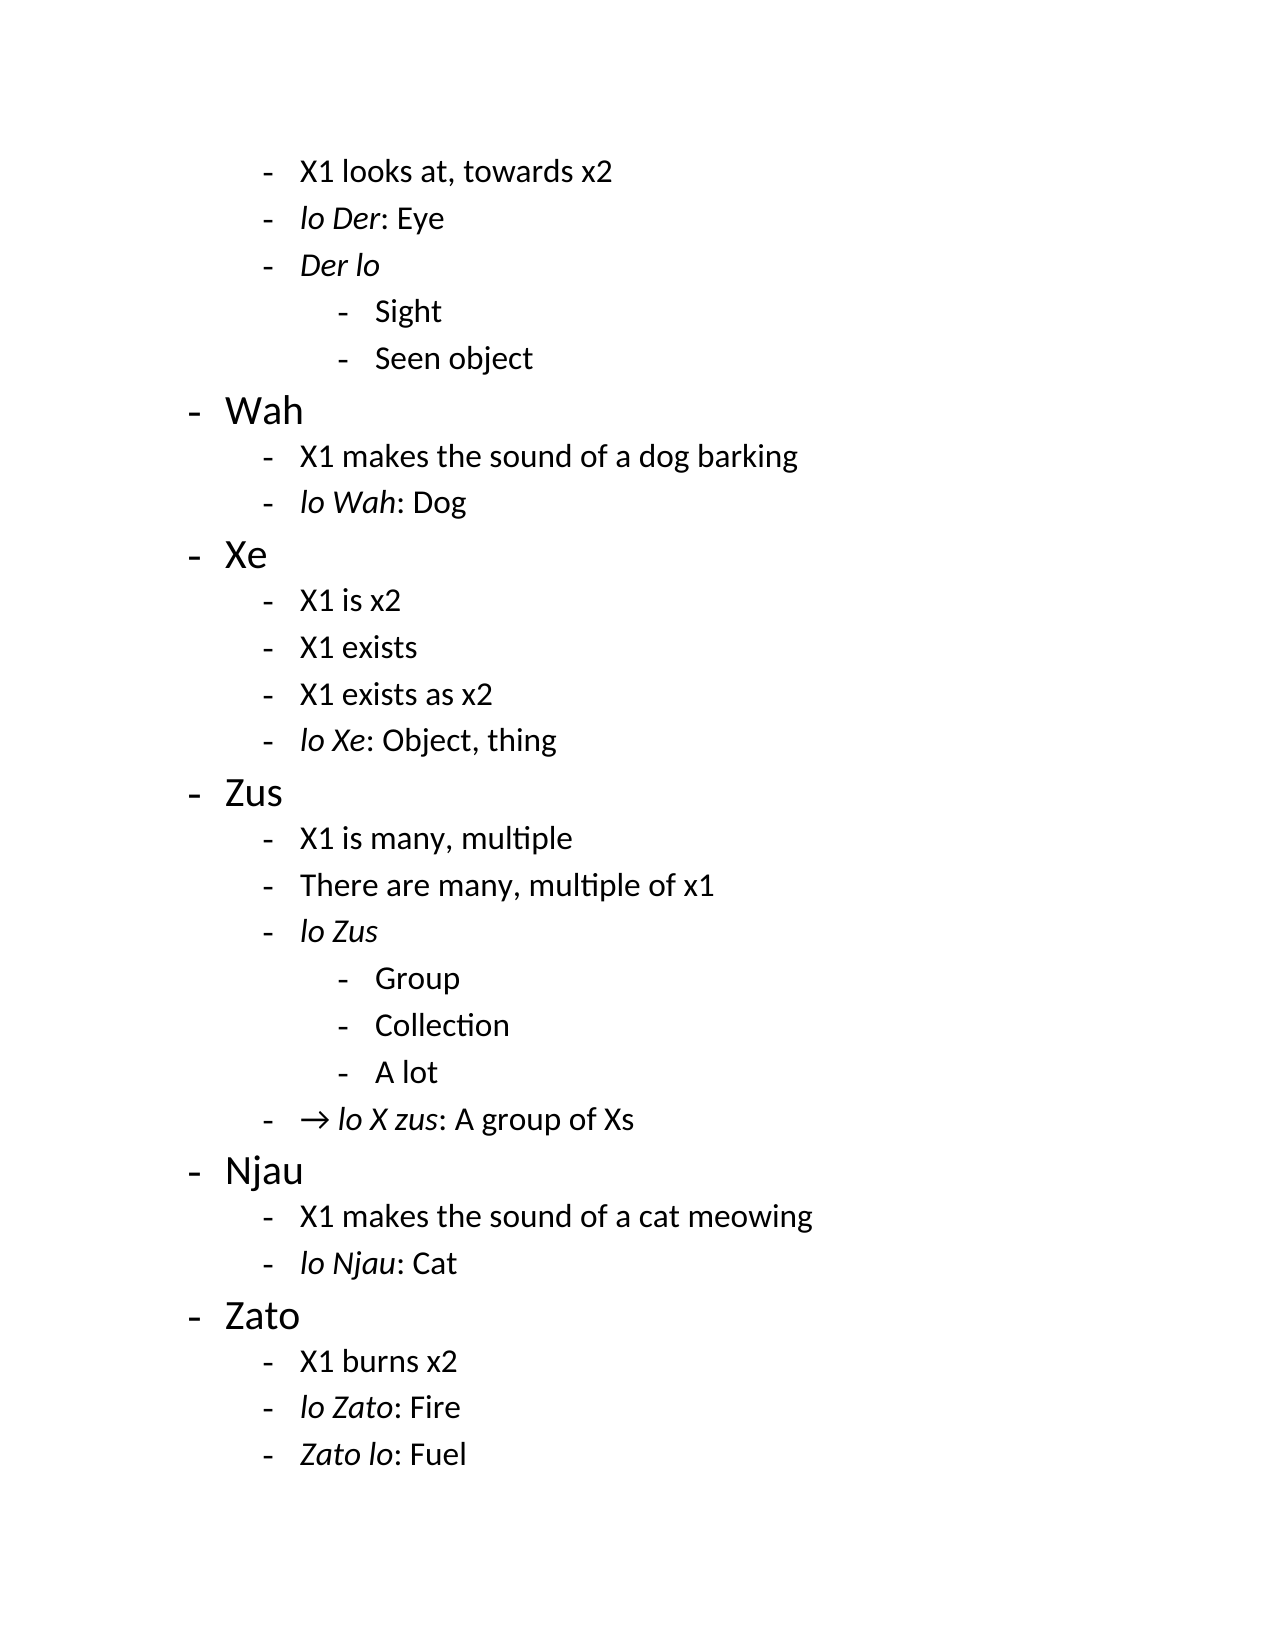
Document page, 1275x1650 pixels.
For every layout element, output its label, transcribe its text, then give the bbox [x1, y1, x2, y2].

list Group [337, 957, 1125, 998]
list X1 is x2 [262, 579, 1125, 620]
subtitle Zus [187, 766, 1125, 817]
list lo Zato: Fire [262, 1386, 1125, 1427]
list Sight [337, 290, 1125, 331]
list lo Wah: Dog [262, 481, 1125, 522]
subtitle Zato [187, 1289, 1125, 1339]
list Zato lo: Fuel [262, 1433, 1125, 1474]
list X1 exists as x2 [262, 673, 1125, 713]
list Der lo [262, 243, 1125, 284]
list X1 is many, multiple [262, 817, 1125, 858]
list Collection [337, 1004, 1125, 1045]
subtitle Xe [187, 528, 1125, 579]
list There are many, multiple of x1 [262, 864, 1125, 904]
list X1 looks at, towards x2 [262, 150, 1125, 191]
subtitle Wah [187, 384, 1125, 435]
list lo Njau: Cat [262, 1242, 1125, 1283]
list lo Zus [262, 911, 1125, 951]
list X1 burns x2 [262, 1339, 1125, 1380]
list lo Der: Eye [262, 197, 1125, 237]
list X1 exists [262, 626, 1125, 667]
list → lo X zus: A group of Xs [262, 1098, 1125, 1138]
list X1 makes the sound of a dog barking [262, 435, 1125, 475]
subtitle Njau [187, 1144, 1125, 1195]
list X1 makes the sound of a cat meowing [262, 1195, 1125, 1236]
list lo Xe: Object, thing [262, 719, 1125, 760]
list A lot [337, 1051, 1125, 1092]
list Seen object [337, 337, 1125, 378]
